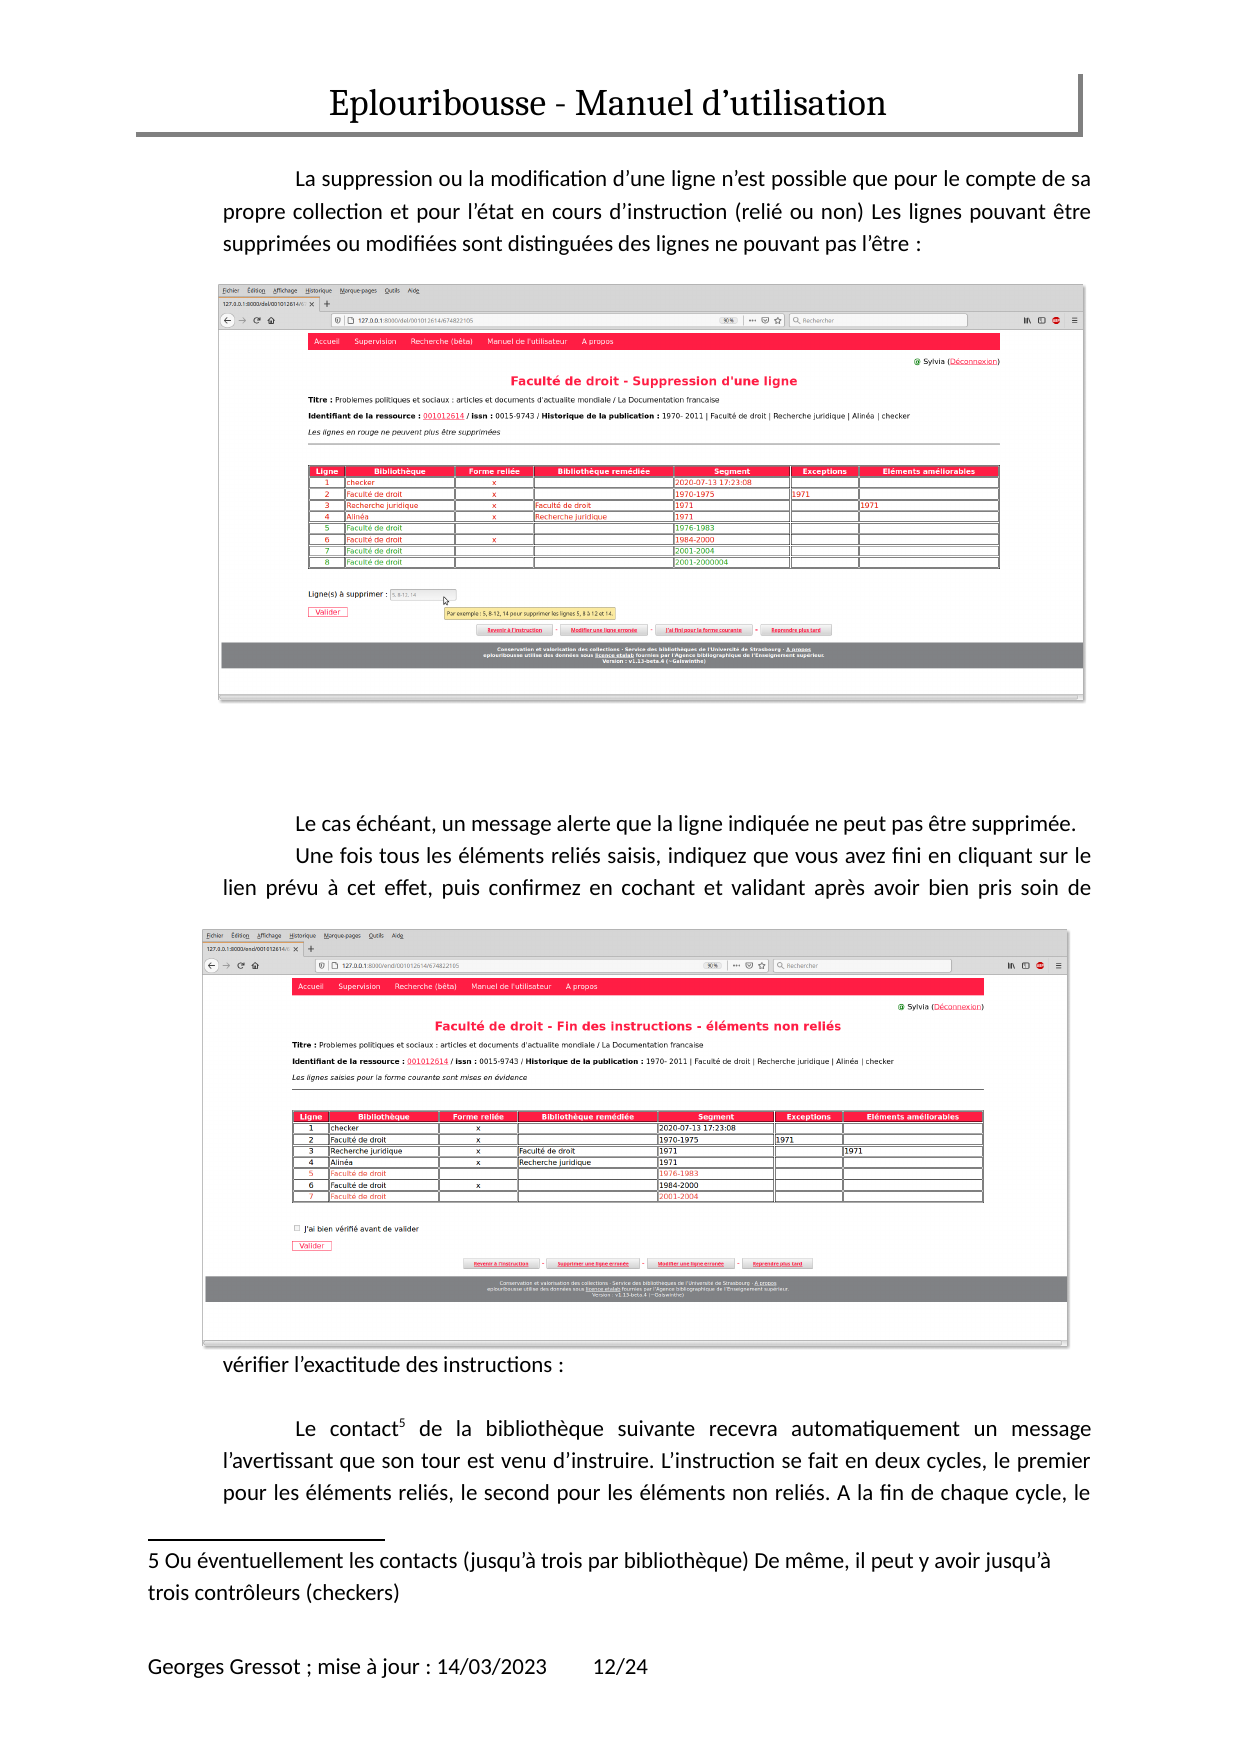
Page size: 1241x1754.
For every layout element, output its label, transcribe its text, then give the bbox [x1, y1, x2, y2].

text Ou éventuellement les contacts (jusqu’à trois par bibliothèque) De même, il peut y avoir jusqu’à trois contrôleurs (checkers) [148, 1546, 1093, 1606]
list La suppression ou la modification d’une ligne n’est possible que pour le compte de sa propre collection et pour l’état en cours d’instruction (relié ou non) Les lignes pouvant être supprimées ou modifiées sont distinguées des lignes ne pouvant pas l’être : [223, 164, 1093, 257]
picture [200, 927, 1071, 1350]
list Une fois tous les éléments reliés saisis, indiquez que vous avez fini en cliquant sur le lien prévu à cet effet, puis confirmez en cochant et validant après avoir bien pris soin de vérifier l’exactitude des instructions : [223, 841, 1093, 1378]
list Le contact de la bibliothèque suivante recevra automatiquement un message l’avertissant que son tour est venu d’instruire. L’instruction se fait en deux cycles, le premier pour les éléments reliés, le second pour les éléments non reliés. A la fin de chaque cycle, le [223, 1414, 1093, 1507]
picture [216, 282, 1087, 704]
list Le cas échéant, un message alerte que la ligne indiquée ne peut pas être supprimée. [223, 809, 1093, 837]
